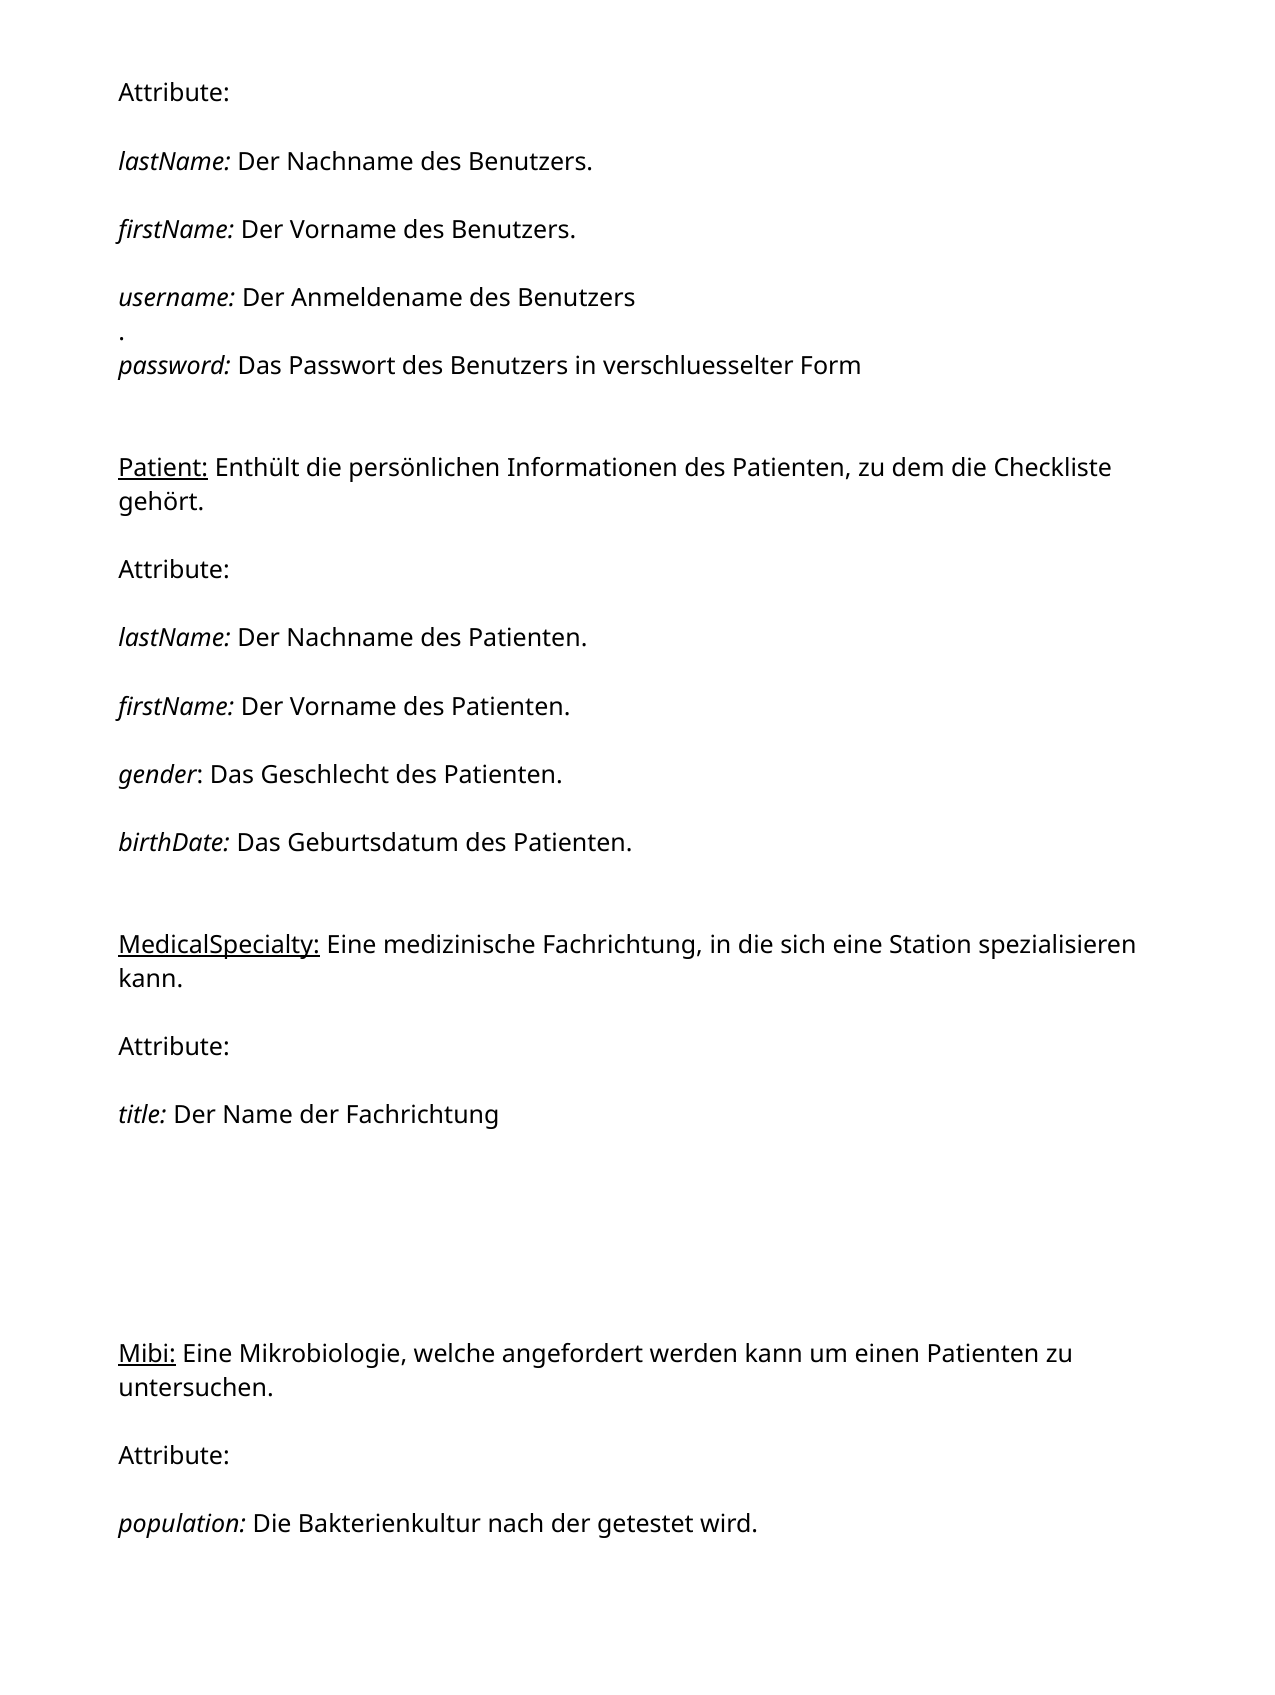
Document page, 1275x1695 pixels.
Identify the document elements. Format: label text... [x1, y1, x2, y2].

text lastName: Der Nachname des Patienten. [118, 620, 1157, 654]
text Attribute: [118, 552, 1157, 586]
text Mibi: Eine Mikrobiologie, welche angefordert werden kann um einen Patienten zu untersuchen. [118, 1335, 1157, 1403]
text population: Die Bakterienkultur nach der getestet wird. [118, 1506, 1157, 1540]
text firstName: Der Vorname des Benutzers. [118, 211, 1157, 245]
text birthDate: Das Geburtsdatum des Patienten. [118, 824, 1157, 858]
text lastName: Der Nachname des Benutzers. [118, 143, 1157, 177]
text title: Der Name der Fachrichtung [118, 1097, 1157, 1131]
text firstName: Der Vorname des Patienten. [118, 688, 1157, 722]
text password: Das Passwort des Benutzers in verschluesselter Form [118, 347, 1157, 382]
text Attribute: [118, 1437, 1157, 1472]
text . [118, 313, 1157, 347]
text Patient: Enthült die persönlichen Informationen des Patienten, zu dem die Checkliste gehört. [118, 450, 1157, 518]
text username: Der Anmeldename des Benutzers [118, 279, 1157, 313]
text MedicalSpecialty: Eine medizinische Fachrichtung, in die sich eine Station spezialisieren kann. [118, 927, 1157, 995]
text Attribute: [118, 1029, 1157, 1063]
text Attribute: [118, 75, 1157, 109]
text gender: Das Geschlecht des Patienten. [118, 756, 1157, 790]
